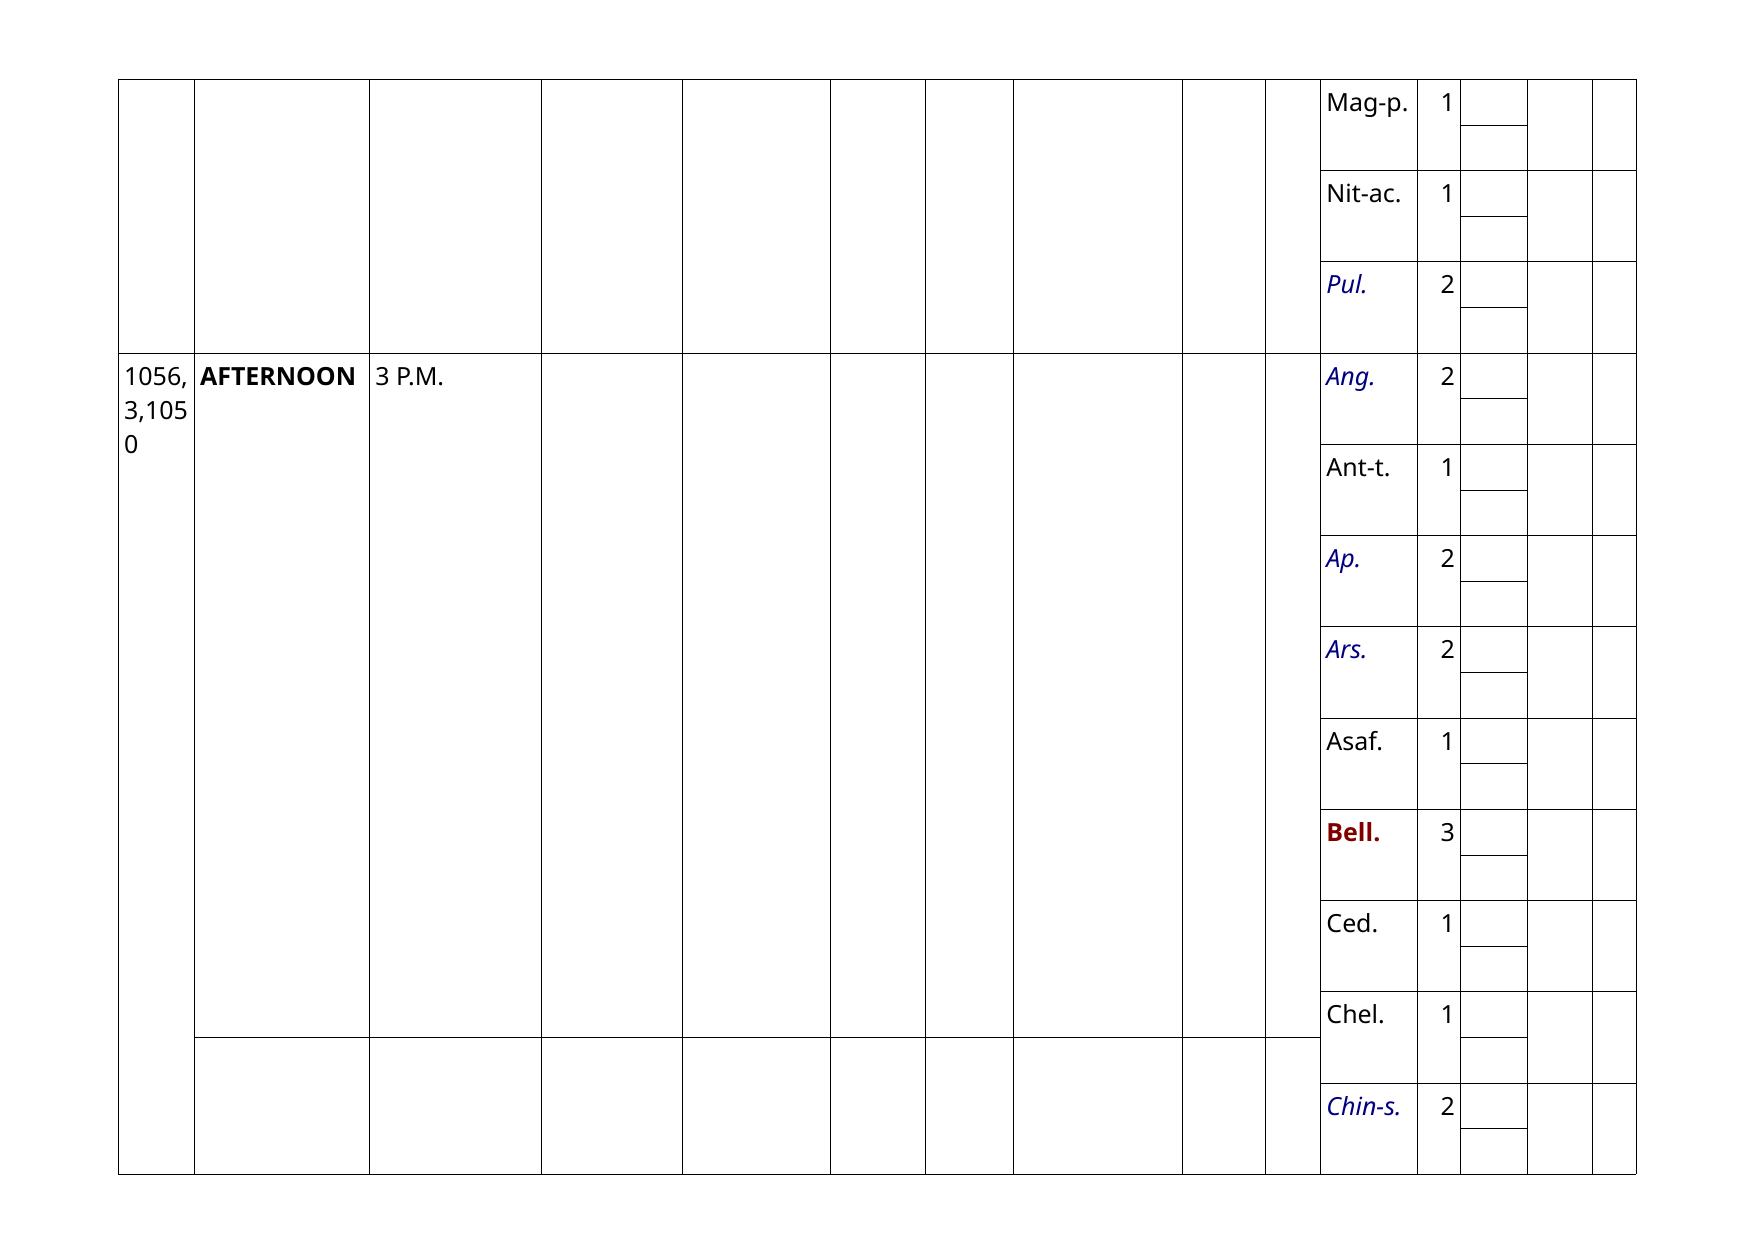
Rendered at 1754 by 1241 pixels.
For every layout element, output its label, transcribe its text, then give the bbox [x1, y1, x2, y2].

table_cell Ang. [1321, 354, 1417, 444]
table_cell [1593, 445, 1636, 535]
table_cell [1461, 719, 1527, 763]
table_cell [831, 354, 925, 1037]
table_cell [1593, 719, 1636, 809]
table_cell [1528, 262, 1592, 353]
table_cell 2 [1418, 354, 1460, 444]
table_cell 3 P.M. [370, 354, 541, 1037]
table_cell [926, 354, 1013, 1037]
table_cell [1593, 1084, 1636, 1174]
table_cell [1461, 217, 1527, 261]
table_cell 2 [1418, 627, 1460, 718]
table_cell [1528, 992, 1592, 1083]
table_cell [1461, 582, 1527, 626]
table_cell Ars. [1321, 627, 1417, 718]
table_cell [1266, 80, 1320, 353]
table_cell [1461, 1084, 1527, 1128]
table_cell [926, 80, 1013, 353]
table_cell [1461, 947, 1527, 991]
table_cell [1461, 627, 1527, 672]
table_cell [1461, 673, 1527, 718]
table_cell Chel. [1321, 992, 1417, 1083]
table_cell [926, 1038, 1013, 1174]
table_cell Ced. [1321, 901, 1417, 991]
table_cell [1528, 536, 1592, 626]
table_cell 1056,3,1050 [119, 354, 194, 1174]
table_cell [1528, 1084, 1592, 1174]
table_cell 1 [1418, 171, 1460, 261]
table_cell Ap. [1321, 536, 1417, 626]
table_cell [683, 1038, 830, 1174]
table_cell [1461, 536, 1527, 581]
table_cell [1593, 354, 1636, 444]
table_cell afternoon [195, 354, 369, 1037]
table_cell [1461, 1129, 1527, 1174]
table_cell [683, 80, 830, 353]
table_cell [1461, 171, 1527, 216]
table_cell [1461, 764, 1527, 809]
table_cell 1 [1418, 445, 1460, 535]
table_cell [1183, 1038, 1265, 1174]
table_cell [542, 1038, 682, 1174]
table_cell [1593, 536, 1636, 626]
table_cell [1593, 901, 1636, 991]
table_cell Ant-t. [1321, 445, 1417, 535]
table_cell [1461, 308, 1527, 353]
table_cell 1 [1418, 992, 1460, 1083]
table_cell Asaf. [1321, 719, 1417, 809]
table_cell [1461, 399, 1527, 444]
table_cell [1593, 810, 1636, 900]
table_cell [1183, 80, 1265, 353]
table_cell [1461, 901, 1527, 946]
table_cell [1593, 992, 1636, 1083]
table_cell [1461, 992, 1527, 1037]
table_cell [1528, 445, 1592, 535]
table_cell Mag-p. [1321, 80, 1417, 170]
table_cell 1 [1418, 719, 1460, 809]
table_cell [1461, 491, 1527, 535]
table_cell [1183, 354, 1265, 1037]
table_cell [1266, 354, 1320, 1037]
table_cell [1528, 354, 1592, 444]
table_cell [831, 1038, 925, 1174]
table_cell [1461, 262, 1527, 307]
table_cell [119, 80, 194, 353]
table_cell 2 [1418, 1084, 1460, 1174]
table_cell 1 [1418, 901, 1460, 991]
table_cell 1 [1418, 80, 1460, 170]
table_cell [1461, 445, 1527, 489]
table_cell [1266, 1038, 1320, 1174]
table_cell 2 [1418, 536, 1460, 626]
table_cell [1461, 856, 1527, 900]
table_cell [683, 354, 830, 1037]
table_cell [1528, 171, 1592, 261]
table_cell Chin-s. [1321, 1084, 1417, 1174]
table_cell [195, 1038, 369, 1174]
table_cell [370, 80, 541, 353]
table_cell [1461, 80, 1527, 124]
table_cell [542, 80, 682, 353]
table_cell [1528, 810, 1592, 900]
table_cell [1014, 80, 1182, 353]
table_cell [831, 80, 925, 353]
table_cell [1528, 719, 1592, 809]
table_cell [1593, 171, 1636, 261]
table_cell [1014, 1038, 1182, 1174]
table_cell Pul. [1321, 262, 1417, 353]
table_cell [1461, 354, 1527, 398]
table_cell [1528, 901, 1592, 991]
table_cell [195, 80, 369, 353]
table_cell Nit-ac. [1321, 171, 1417, 261]
table_cell [370, 1038, 541, 1174]
table_cell [1461, 126, 1527, 170]
table_cell [1593, 627, 1636, 718]
table_cell [1014, 354, 1182, 1037]
table_cell [1528, 80, 1592, 170]
table_cell 3 [1418, 810, 1460, 900]
table_cell [1593, 80, 1636, 170]
table_cell Bell. [1321, 810, 1417, 900]
table_cell [1461, 810, 1527, 854]
table_cell [1461, 1038, 1527, 1083]
table_cell [542, 354, 682, 1037]
table_cell [1593, 262, 1636, 353]
table_cell 2 [1418, 262, 1460, 353]
table_cell [1528, 627, 1592, 718]
